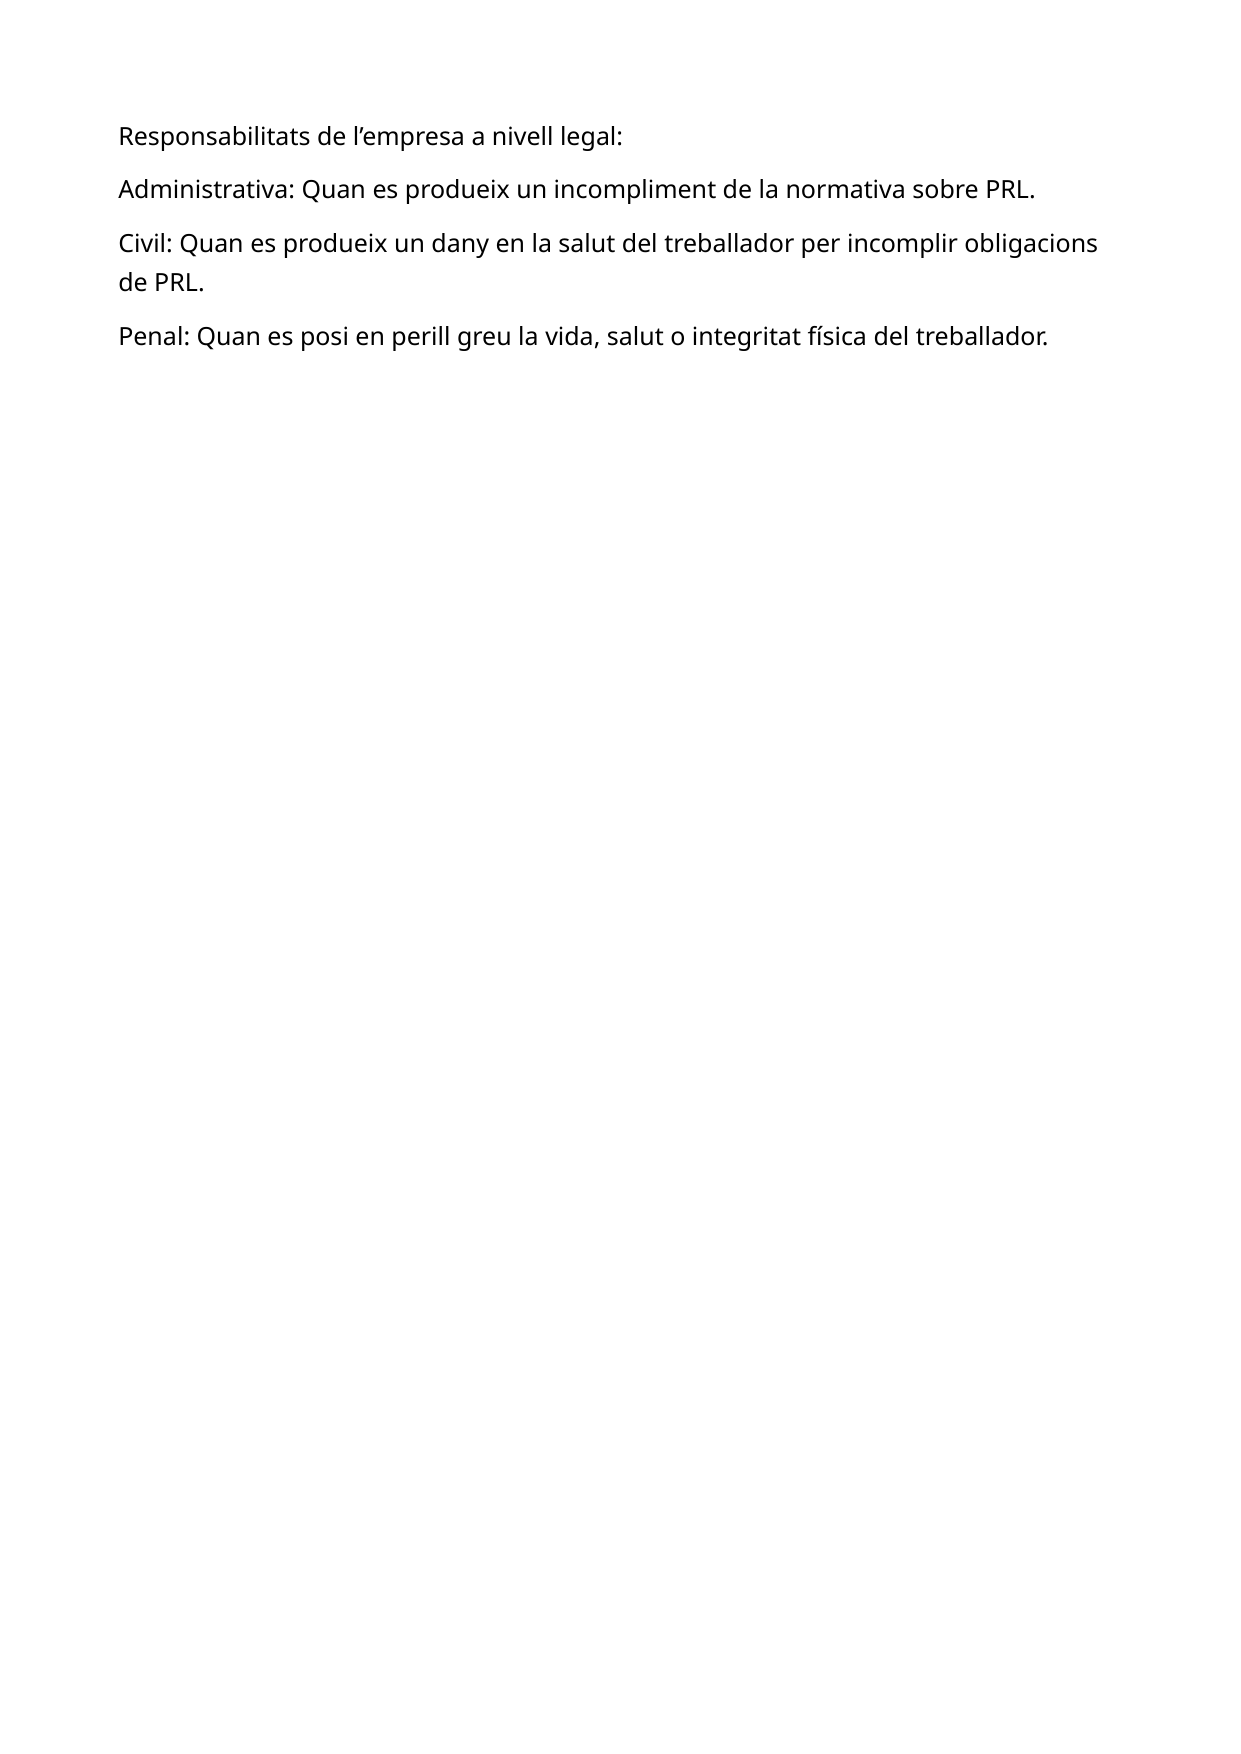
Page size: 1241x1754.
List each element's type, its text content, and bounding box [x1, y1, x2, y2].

text Civil: Quan es produeix un dany en la salut del treballador per incomplir obligacions de PRL. [118, 226, 1122, 299]
text Administrativa: Quan es produeix un incompliment de la normativa sobre PRL. [118, 172, 1122, 206]
text Responsabilitats de l’empresa a nivell legal: [118, 118, 1122, 152]
text Penal: Quan es posi en perill greu la vida, salut o integritat física del treballador. [118, 318, 1122, 353]
